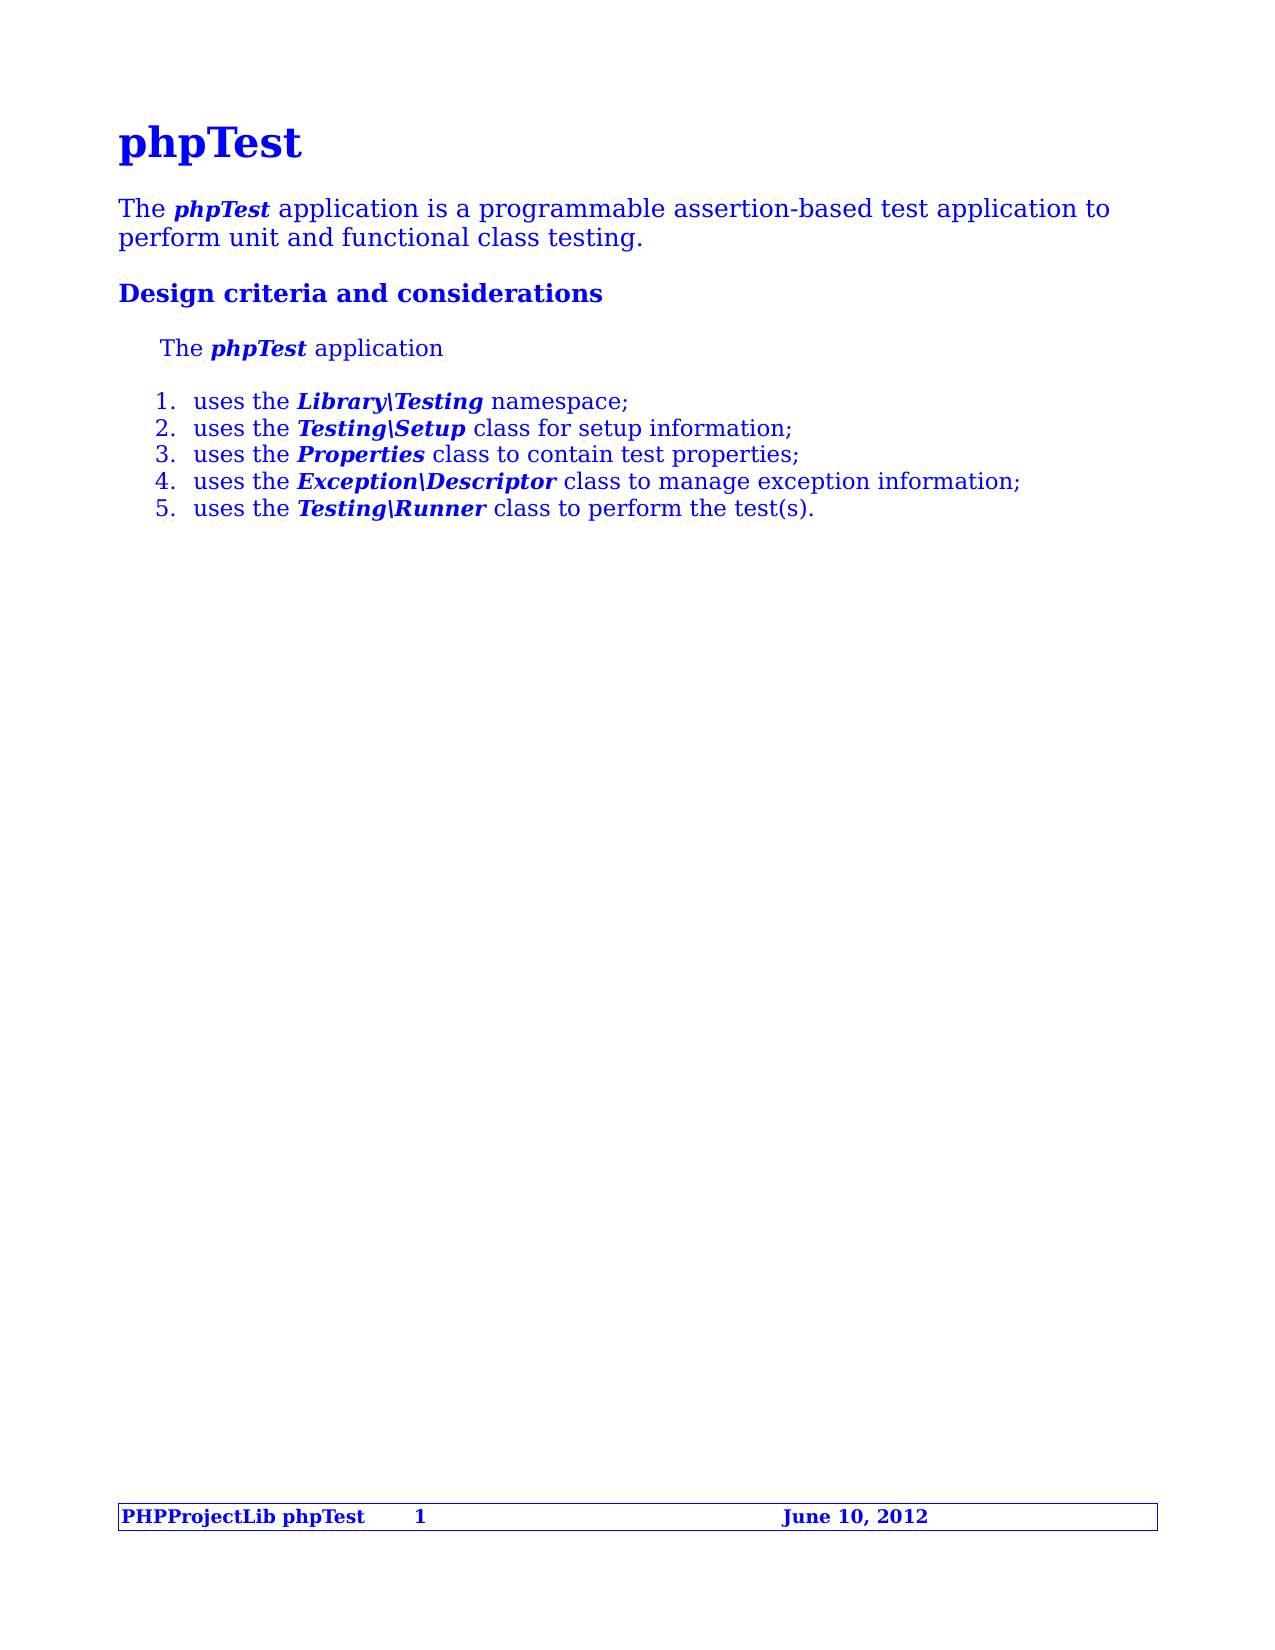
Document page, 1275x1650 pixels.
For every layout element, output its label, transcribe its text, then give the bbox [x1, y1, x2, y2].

text The phpTest application is a programmable assertion-based test application to perform unit and functional class testing. [118, 194, 1157, 252]
list uses the Testing\Runner class to perform the test(s). [154, 495, 1157, 521]
title Design criteria and considerations [118, 279, 1157, 308]
list uses the Exception\Descriptor class to manage exception information; [154, 468, 1157, 495]
list uses the Library\Testing namespace; [154, 388, 1157, 415]
list uses the Properties class to contain test properties; [154, 441, 1157, 468]
text The phpTest application [159, 335, 1157, 361]
list uses the Testing\Setup class for setup information; [154, 415, 1157, 441]
title phpTest [118, 118, 1157, 167]
